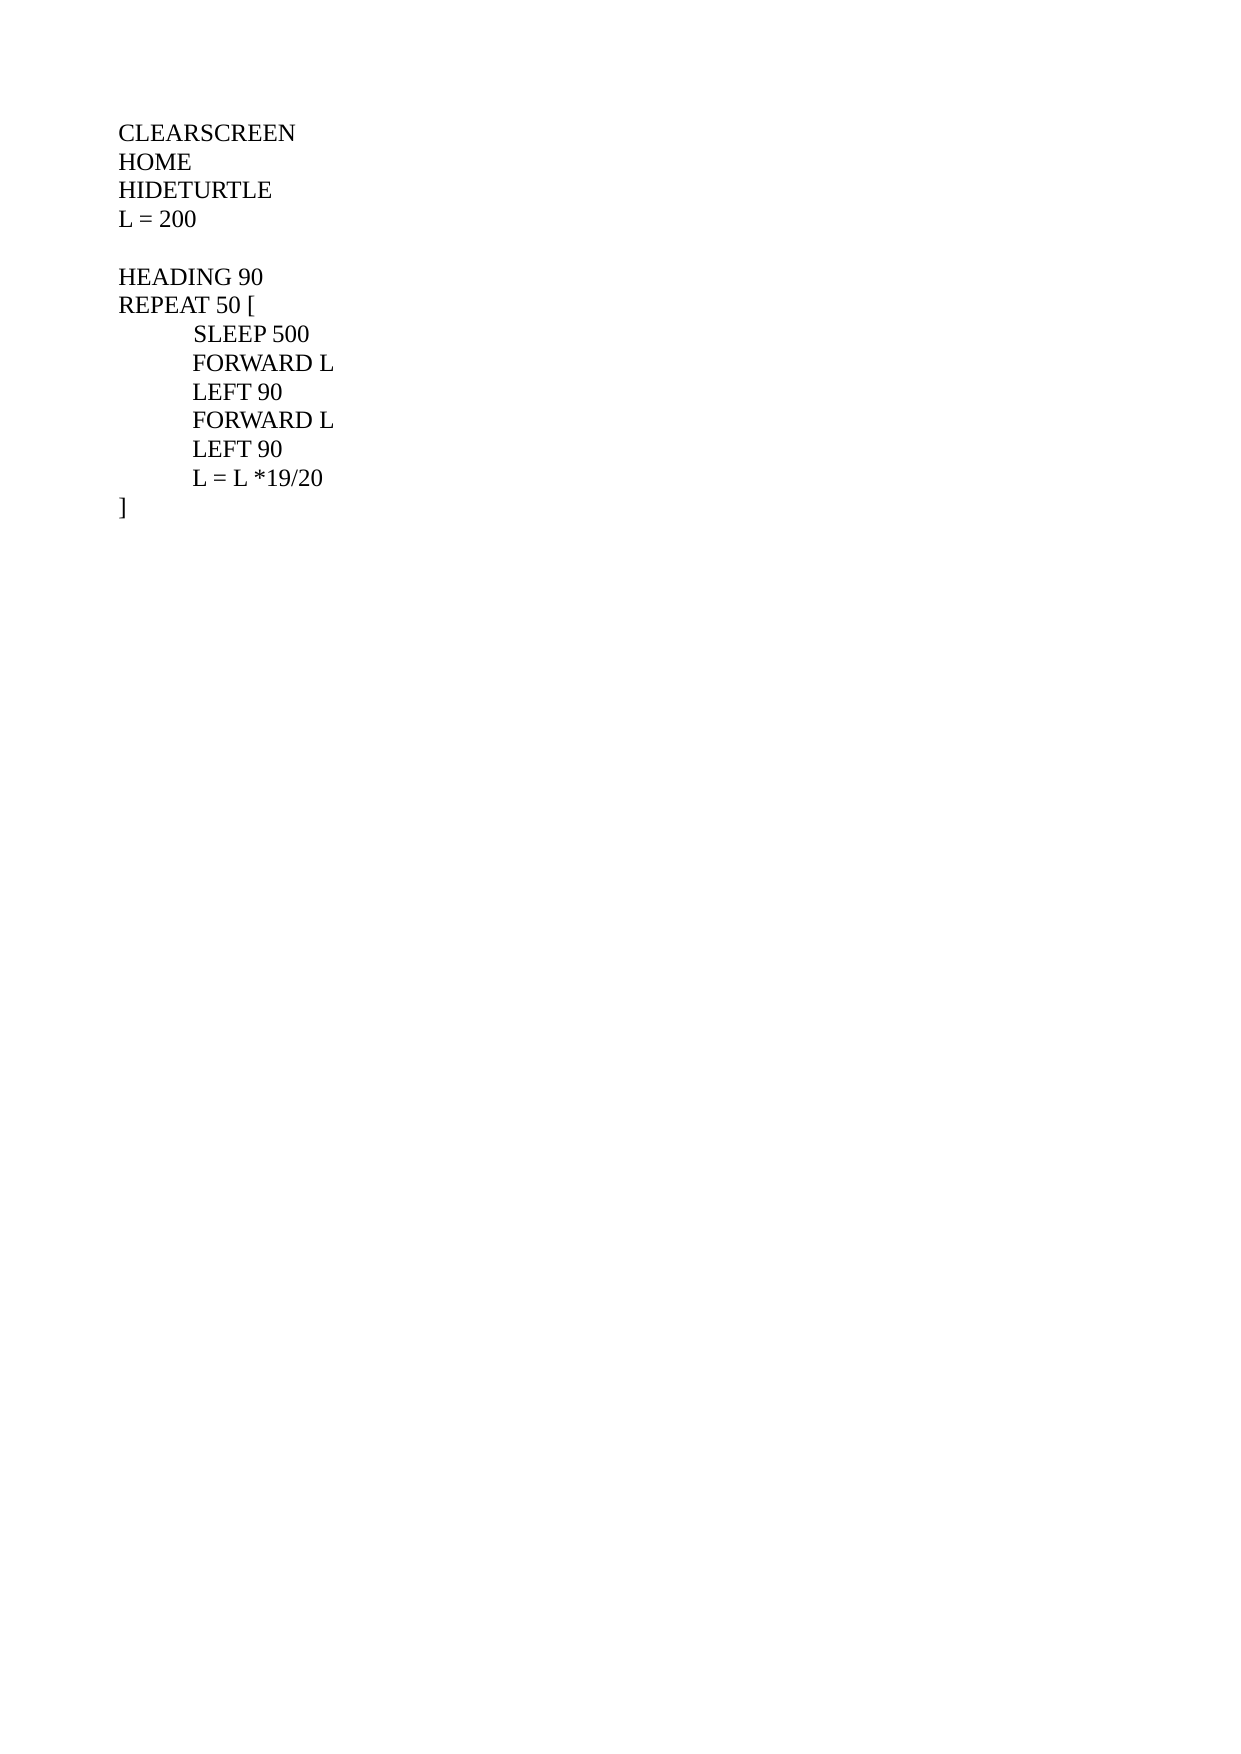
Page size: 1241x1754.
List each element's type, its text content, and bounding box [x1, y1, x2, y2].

text L = 200 [118, 204, 1122, 233]
text FORWARD L [118, 406, 1122, 434]
text ] [118, 492, 1122, 521]
text L = L *19/20 [118, 463, 1122, 492]
text LEFT 90 [118, 434, 1122, 463]
text LEFT 90 [118, 377, 1122, 406]
text HEADING 90 [118, 262, 1122, 291]
text FORWARD L [118, 348, 1122, 377]
text HOME [118, 147, 1122, 176]
text REPEAT 50 [ [118, 291, 1122, 319]
text CLEARSCREEN [118, 118, 1122, 147]
text SLEEP 500 [118, 319, 1122, 348]
text HIDETURTLE [118, 176, 1122, 204]
